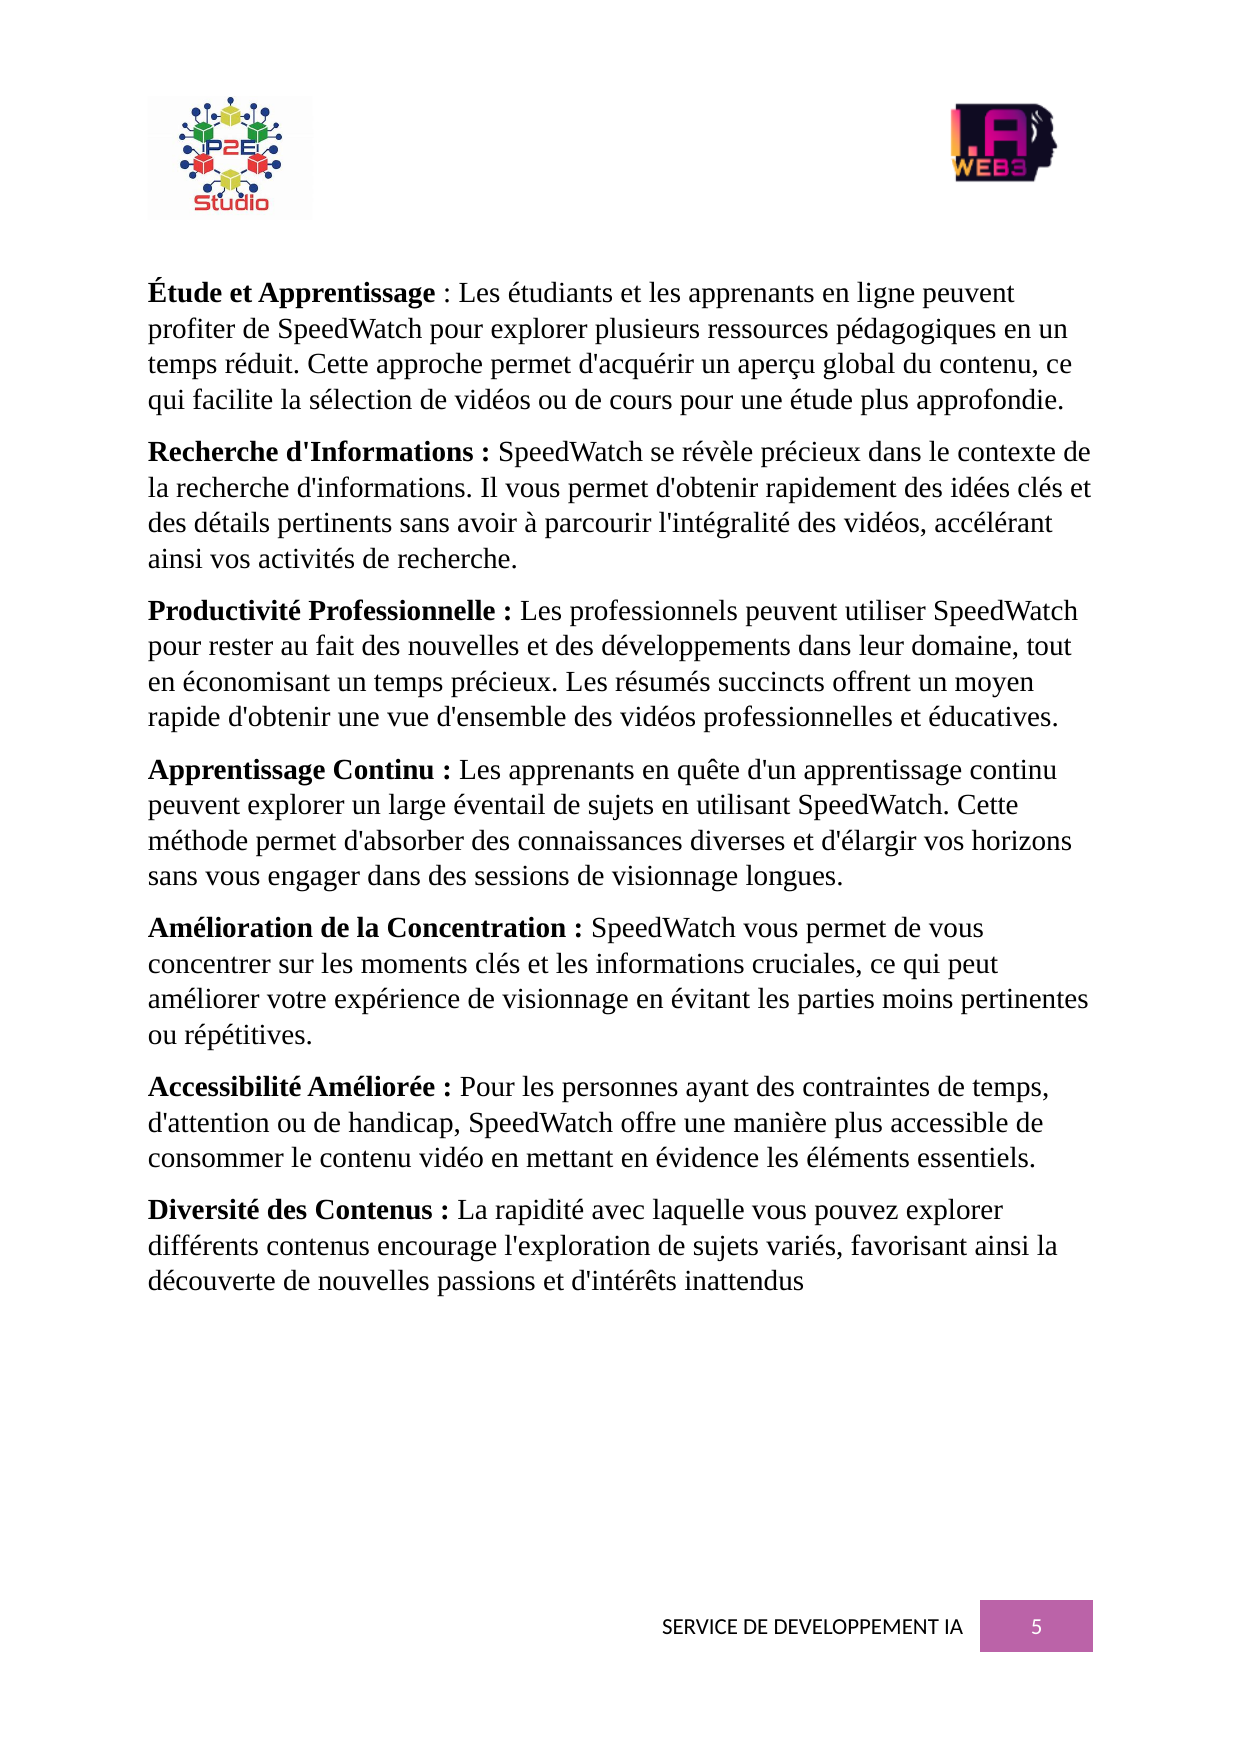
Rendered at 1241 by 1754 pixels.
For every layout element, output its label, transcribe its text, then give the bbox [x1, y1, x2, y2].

text Étude et Apprentissage : Les étudiants et les apprenants en ligne peuvent profiter de SpeedWatch pour explorer plusieurs ressources pédagogiques en un temps réduit. Cette approche permet d'acquérir un aperçu global du contenu, ce qui facilite la sélection de vidéos ou de cours pour une étude plus approfondie. [148, 276, 1093, 416]
text Apprentissage Continu : Les apprenants en quête d'un apprentissage continu peuvent explorer un large éventail de sujets en utilisant SpeedWatch. Cette méthode permet d'absorber des connaissances diverses et d'élargir vos horizons sans vous engager dans des sessions de visionnage longues. [148, 752, 1093, 892]
text Diversité des Contenus : La rapidité avec laquelle vous pouvez explorer différents contenus encourage l'exploration de sujets variés, favorisant ainsi la découverte de nouvelles passions et d'intérêts inattendus [148, 1192, 1093, 1297]
text Recherche d'Informations : SpeedWatch se révèle précieux dans le contexte de la recherche d'informations. Il vous permet d'obtenir rapidement des idées clés et des détails pertinents sans avoir à parcourir l'intégralité des vidéos, accélérant ainsi vos activités de recherche. [148, 434, 1093, 574]
text Accessibilité Améliorée : Pour les personnes ayant des contraintes de temps, d'attention ou de handicap, SpeedWatch offre une manière plus accessible de consommer le contenu vidéo en mettant en évidence les éléments essentiels. [148, 1069, 1093, 1174]
text Amélioration de la Concentration : SpeedWatch vous permet de vous concentrer sur les moments clés et les informations cruciales, ce qui peut améliorer votre expérience de visionnage en évitant les parties moins pertinentes ou répétitives. [148, 911, 1093, 1051]
text Productivité Professionnelle : Les professionnels peuvent utiliser SpeedWatch pour rester au fait des nouvelles et des développements dans leur domaine, tout en économisant un temps précieux. Les résumés succincts offrent un moyen rapide d'obtenir une vue d'ensemble des vidéos professionnelles et éducatives. [148, 593, 1093, 733]
